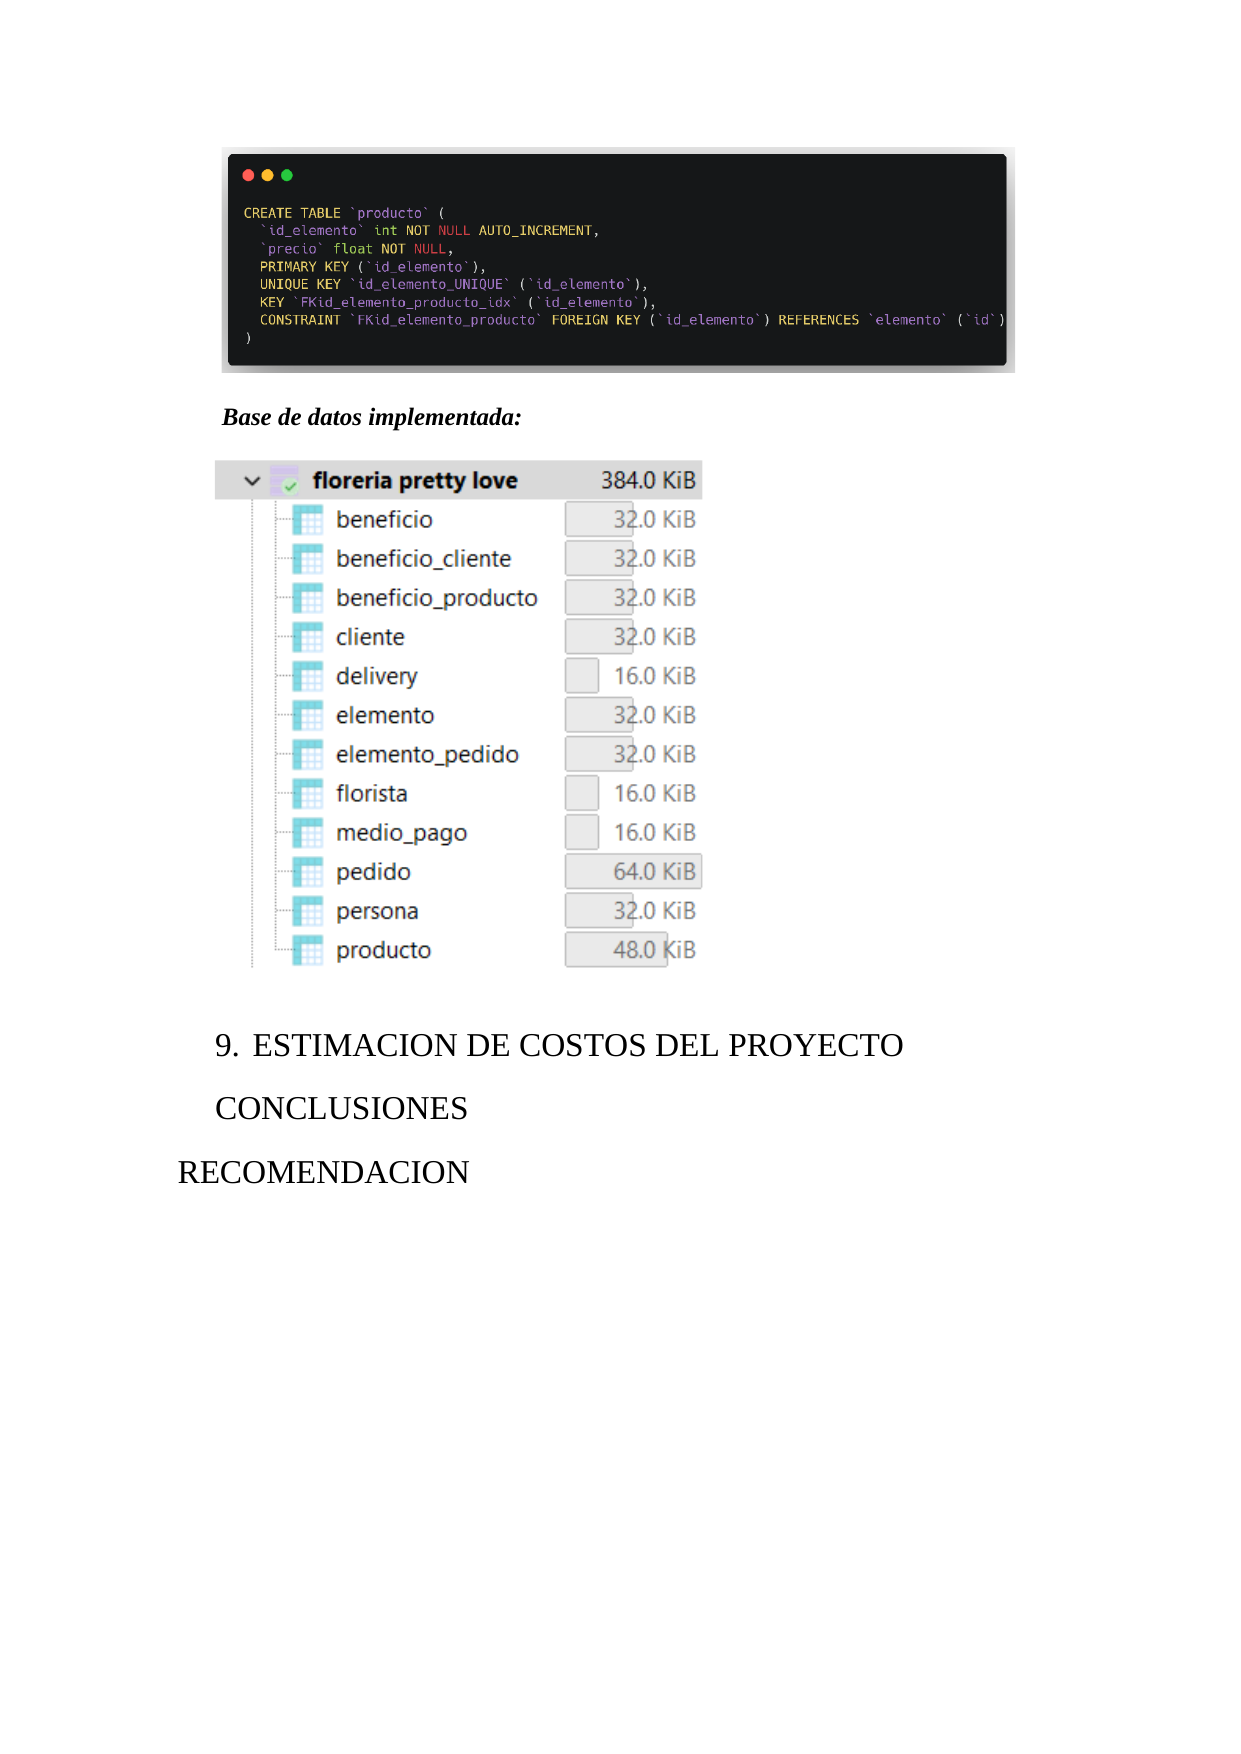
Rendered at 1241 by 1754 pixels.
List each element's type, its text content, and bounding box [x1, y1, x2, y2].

picture [221, 147, 1016, 373]
picture [214, 459, 703, 974]
subtitle RECOMENDACION [177, 1152, 1063, 1190]
subtitle CONCLUSIONES [215, 1088, 1063, 1127]
text Base de datos implementada: [222, 402, 1063, 431]
subtitle ESTIMACION DE COSTOS DEL PROYECTO [215, 1025, 1063, 1063]
